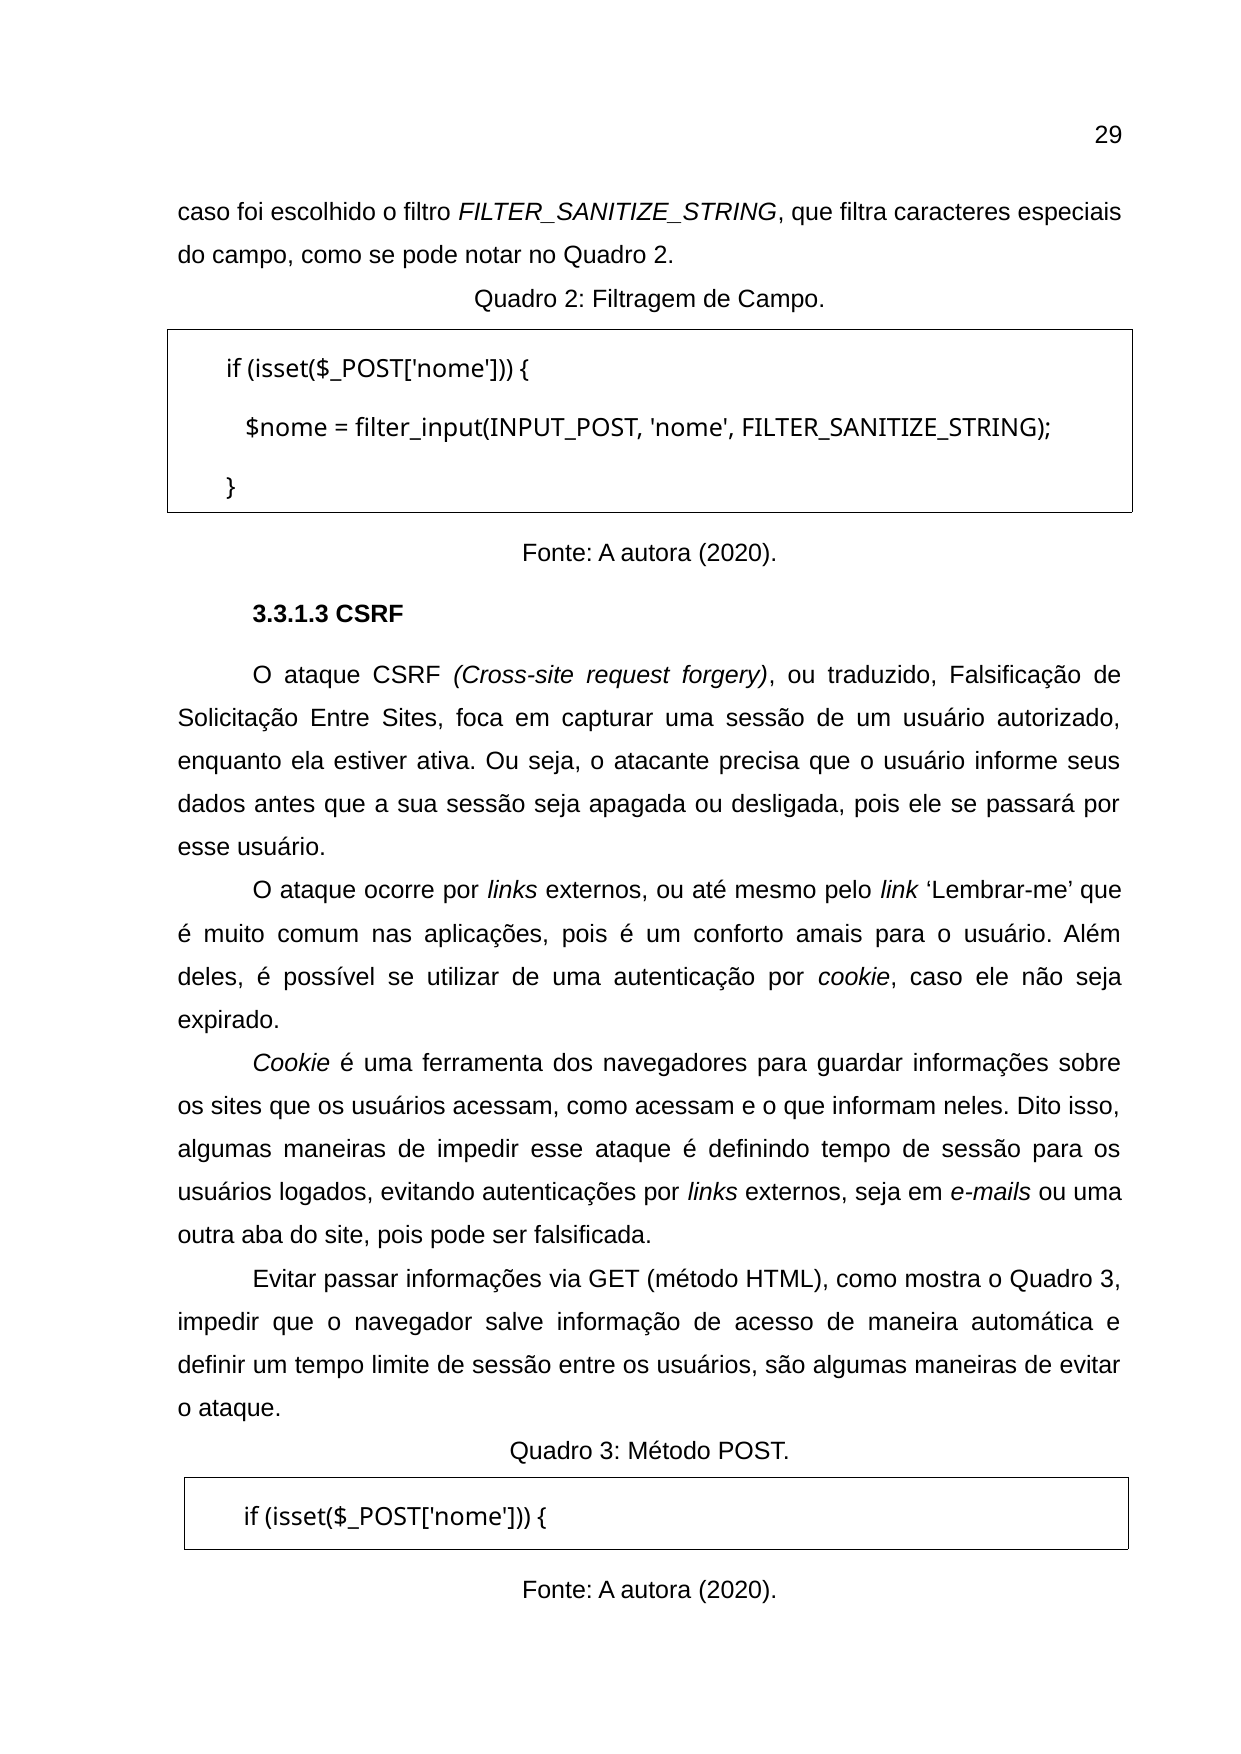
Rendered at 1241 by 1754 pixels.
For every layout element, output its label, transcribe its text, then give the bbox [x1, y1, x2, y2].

subtitle 3.3.1.3 CSRF [177, 599, 1122, 628]
text Quadro 3: Método POST. [177, 1436, 1122, 1465]
text Quadro 2: Filtragem de Campo. [177, 284, 1122, 312]
text Fonte: A autora (2020). [177, 513, 1122, 567]
text if (isset($_POST['nome'])) { [193, 1498, 1119, 1532]
text } [176, 469, 1123, 503]
text Evitar passar informações via GET (método HTML), como mostra o Quadro 3, impedir que o navegador salve informação de acesso de maneira automática e definir um tempo limite de sessão entre os usuários, são algumas maneiras de evitar o ataque. [177, 1263, 1122, 1422]
text Fonte: A autora (2020). [185, 1478, 1128, 1549]
text Cookie é uma ferramenta dos navegadores para guardar informações sobre os sites que os usuários acessam, como acessam e o que informam neles. Dito isso, algumas maneiras de impedir esse ataque é definindo tempo de sessão para os usuários logados, evitando autenticações por links externos, seja em e-mails ou uma outra aba do site, pois pode ser falsificada. [177, 1048, 1122, 1249]
text if (isset($_POST['nome'])) { [176, 351, 1123, 385]
text O ataque ocorre por links externos, ou até mesmo pelo link ‘Lembrar-me’ que é muito comum nas aplicações, pois é um conforto amais para o usuário. Além deles, é possível se utilizar de uma autenticação por cookie, caso ele não seja expirado. [177, 875, 1122, 1033]
text O ataque CSRF (Cross-site request forgery), ou traduzido, Falsificação de Solicitação Entre Sites, foca em capturar uma sessão de um usuário autorizado, enquanto ela estiver ativa. Ou seja, o atacante precisa que o usuário informe seus dados antes que a sua sessão seja apagada ou desligada, pois ele se passará por esse usuário. [177, 660, 1122, 861]
text Fonte: A autora (2020). [177, 1479, 1122, 1604]
text [168, 330, 1132, 512]
text $nome = filter_input(INPUT_POST, 'nome', FILTER_SANITIZE_STRING); [176, 410, 1123, 444]
text caso foi escolhido o filtro FILTER_SANITIZE_STRING, que filtra caracteres especiais do campo, como se pode notar no Quadro 2. [177, 197, 1122, 269]
